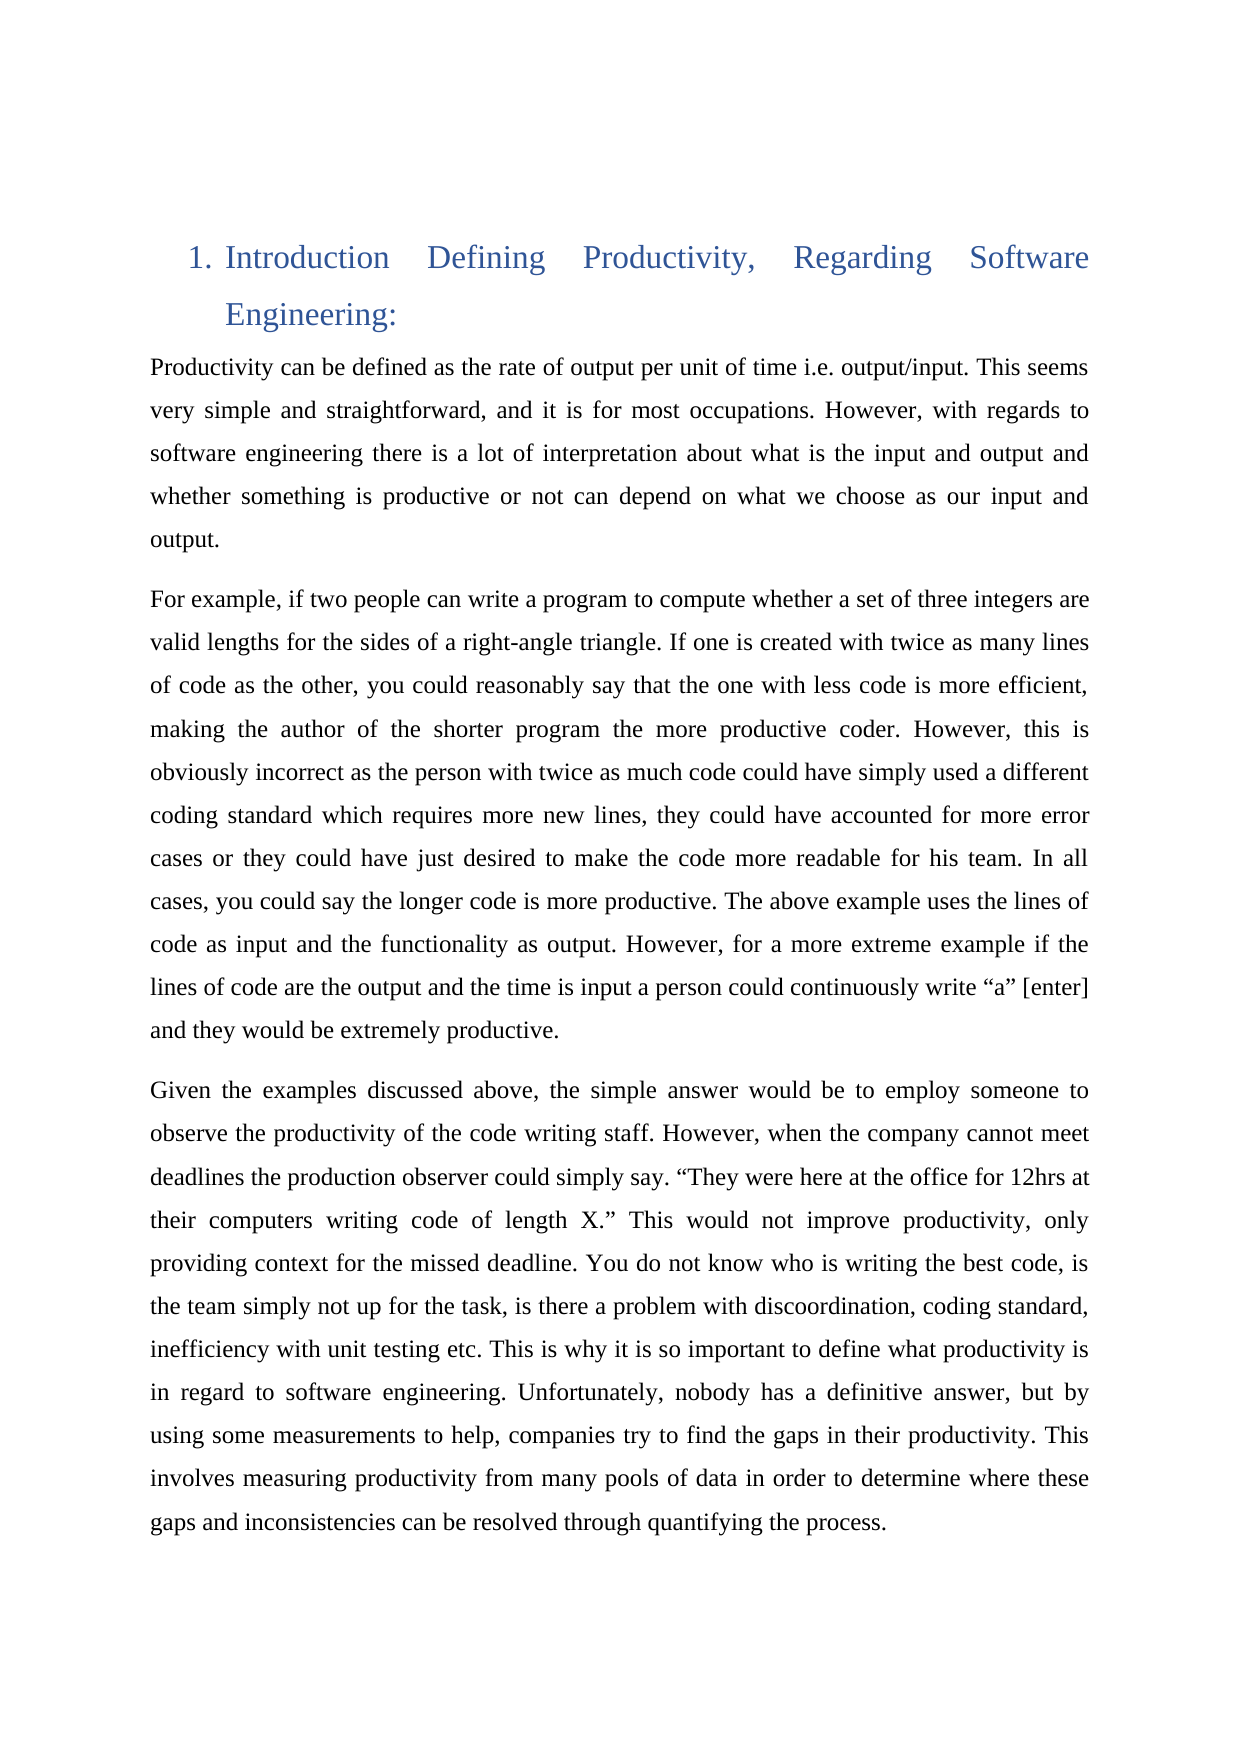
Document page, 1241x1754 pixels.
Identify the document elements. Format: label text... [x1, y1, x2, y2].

text Productivity can be defined as the rate of output per unit of time i.e. output/input. This seems very simple and straightforward, and it is for most occupations. However, with regards to software engineering there is a lot of interpretation about what is the input and output and whether something is productive or not can depend on what we choose as our input and output. [150, 352, 1090, 553]
text Given the examples discussed above, the simple answer would be to employ someone to observe the productivity of the code writing staff. However, when the company cannot meet deadlines the production observer could simply say. “They were here at the office for 12hrs at their computers writing code of length X.” This would not improve productivity, only providing context for the missed deadline. You do not know who is writing the best code, is the team simply not up for the task, is there a problem with discoordination, coding standard, inefficiency with unit testing etc. This is why it is so important to define what productivity is in regard to software engineering. Unfortunately, nobody has a definitive answer, but by using some measurements to help, companies try to find the gaps in their productivity. This involves measuring productivity from many pools of data in order to determine where these gaps and inconsistencies can be resolved through quantifying the process. [150, 1075, 1090, 1535]
subtitle Introduction Defining Productivity, Regarding Software Engineering: [187, 237, 1090, 333]
text For example, if two people can write a program to compute whether a set of three integers are valid lengths for the sides of a right-angle triangle. If one is created with twice as many lines of code as the other, you could reasonably say that the one with less code is more efficient, making the author of the shorter program the more productive coder. However, this is obviously incorrect as the person with twice as much code could have simply used a different coding standard which requires more new lines, they could have accounted for more error cases or they could have just desired to make the code more readable for his team. In all cases, you could say the longer code is more productive. The above example uses the lines of code as input and the functionality as output. However, for a more extreme example if the lines of code are the output and the time is input a person could continuously write “a” [enter] and they would be extremely productive. [150, 584, 1090, 1044]
